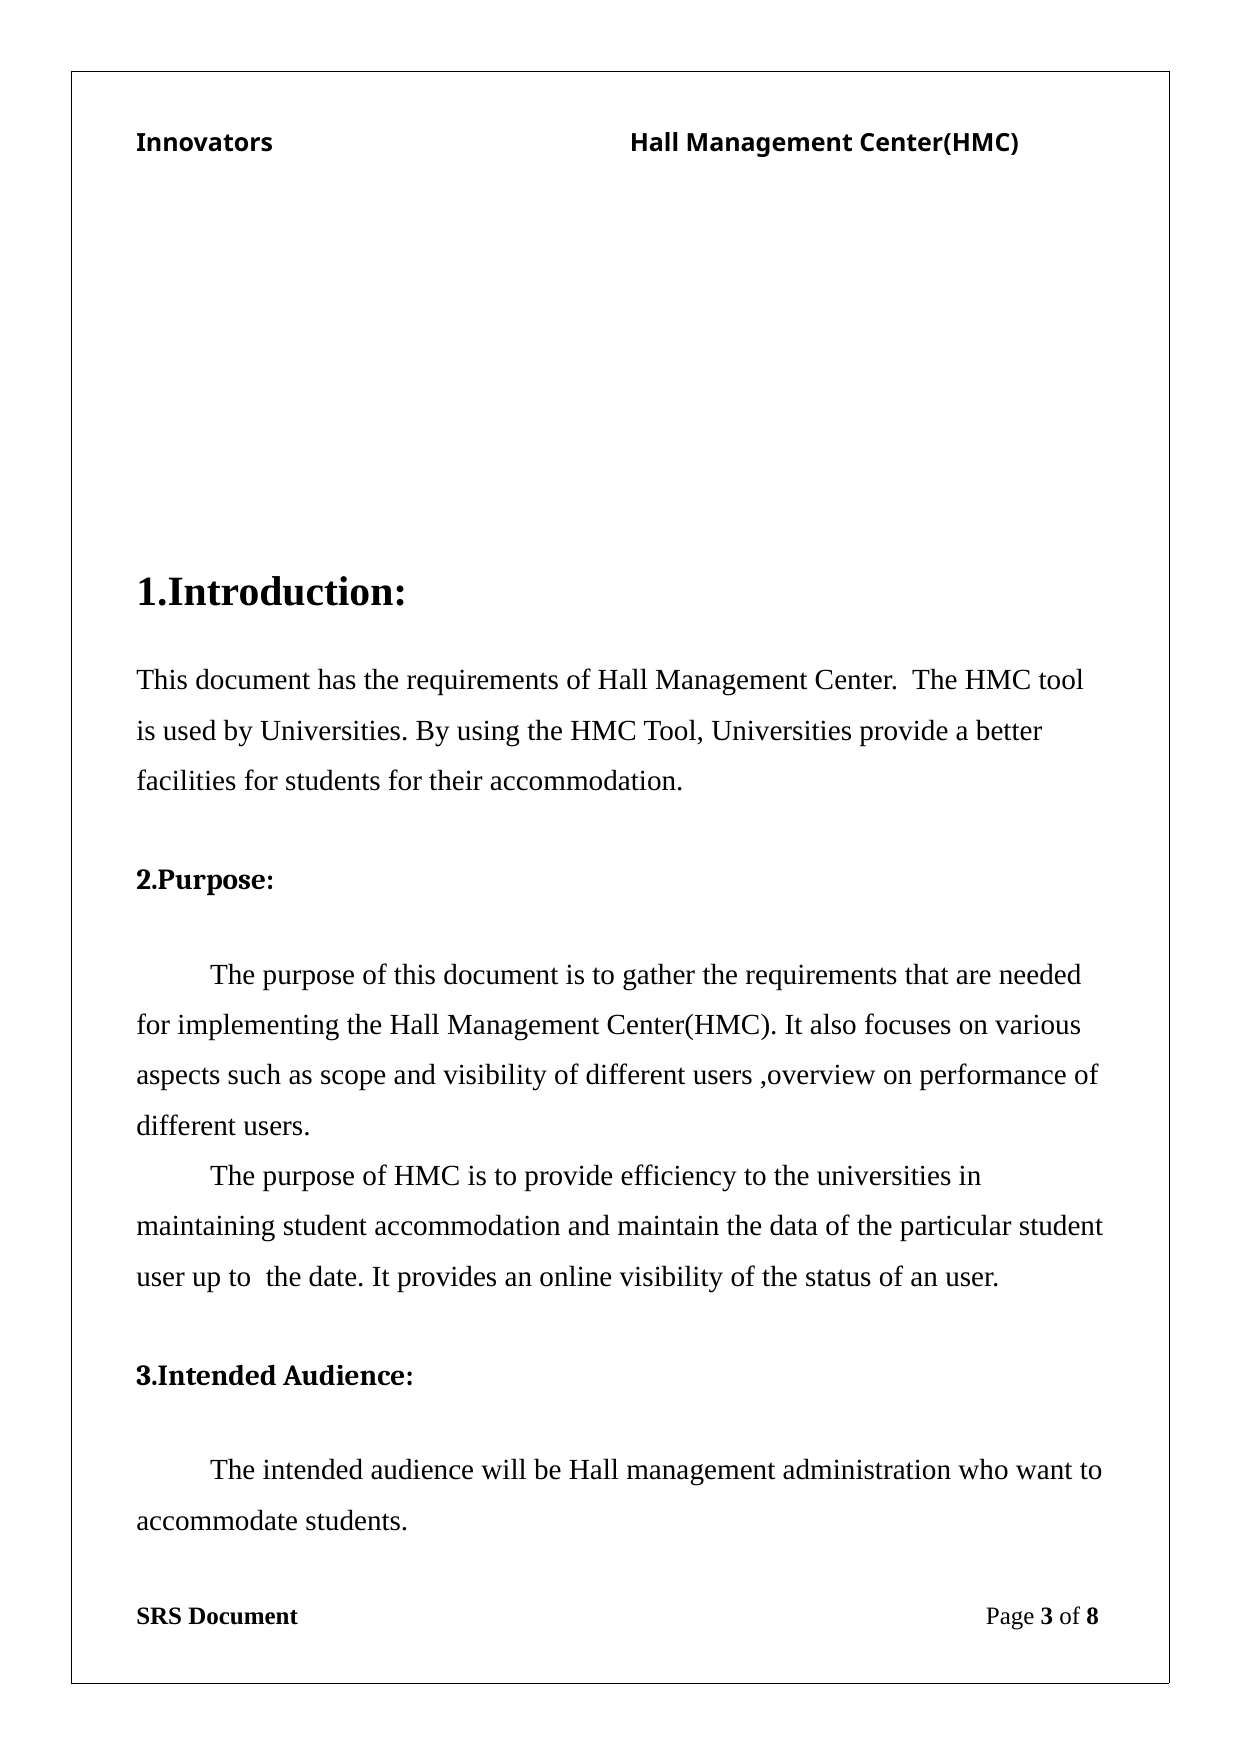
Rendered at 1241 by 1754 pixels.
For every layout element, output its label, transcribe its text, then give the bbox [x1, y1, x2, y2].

text The purpose of HMC is to provide efficiency to the universities in maintaining student accommodation and maintain the data of the particular student user up to the date. It provides an online visibility of the status of an user. [136, 1158, 1104, 1292]
subtitle 3.Intended Audience: [136, 1359, 1104, 1392]
text The purpose of this document is to gather the requirements that are needed for implementing the Hall Management Center(HMC). It also focuses on various aspects such as scope and visibility of different users ,overview on performance of different users. [136, 957, 1104, 1141]
text This document has the requirements of Hall Management Center. The HMC tool is used by Universities. By using the HMC Tool, Universities provide a better facilities for students for their accommodation. [136, 662, 1104, 797]
subtitle 1.Introduction: [136, 567, 1104, 614]
text The intended audience will be Hall management administration who want to accommodate students. [136, 1452, 1104, 1536]
subtitle 2.Purpose: [136, 863, 1104, 897]
